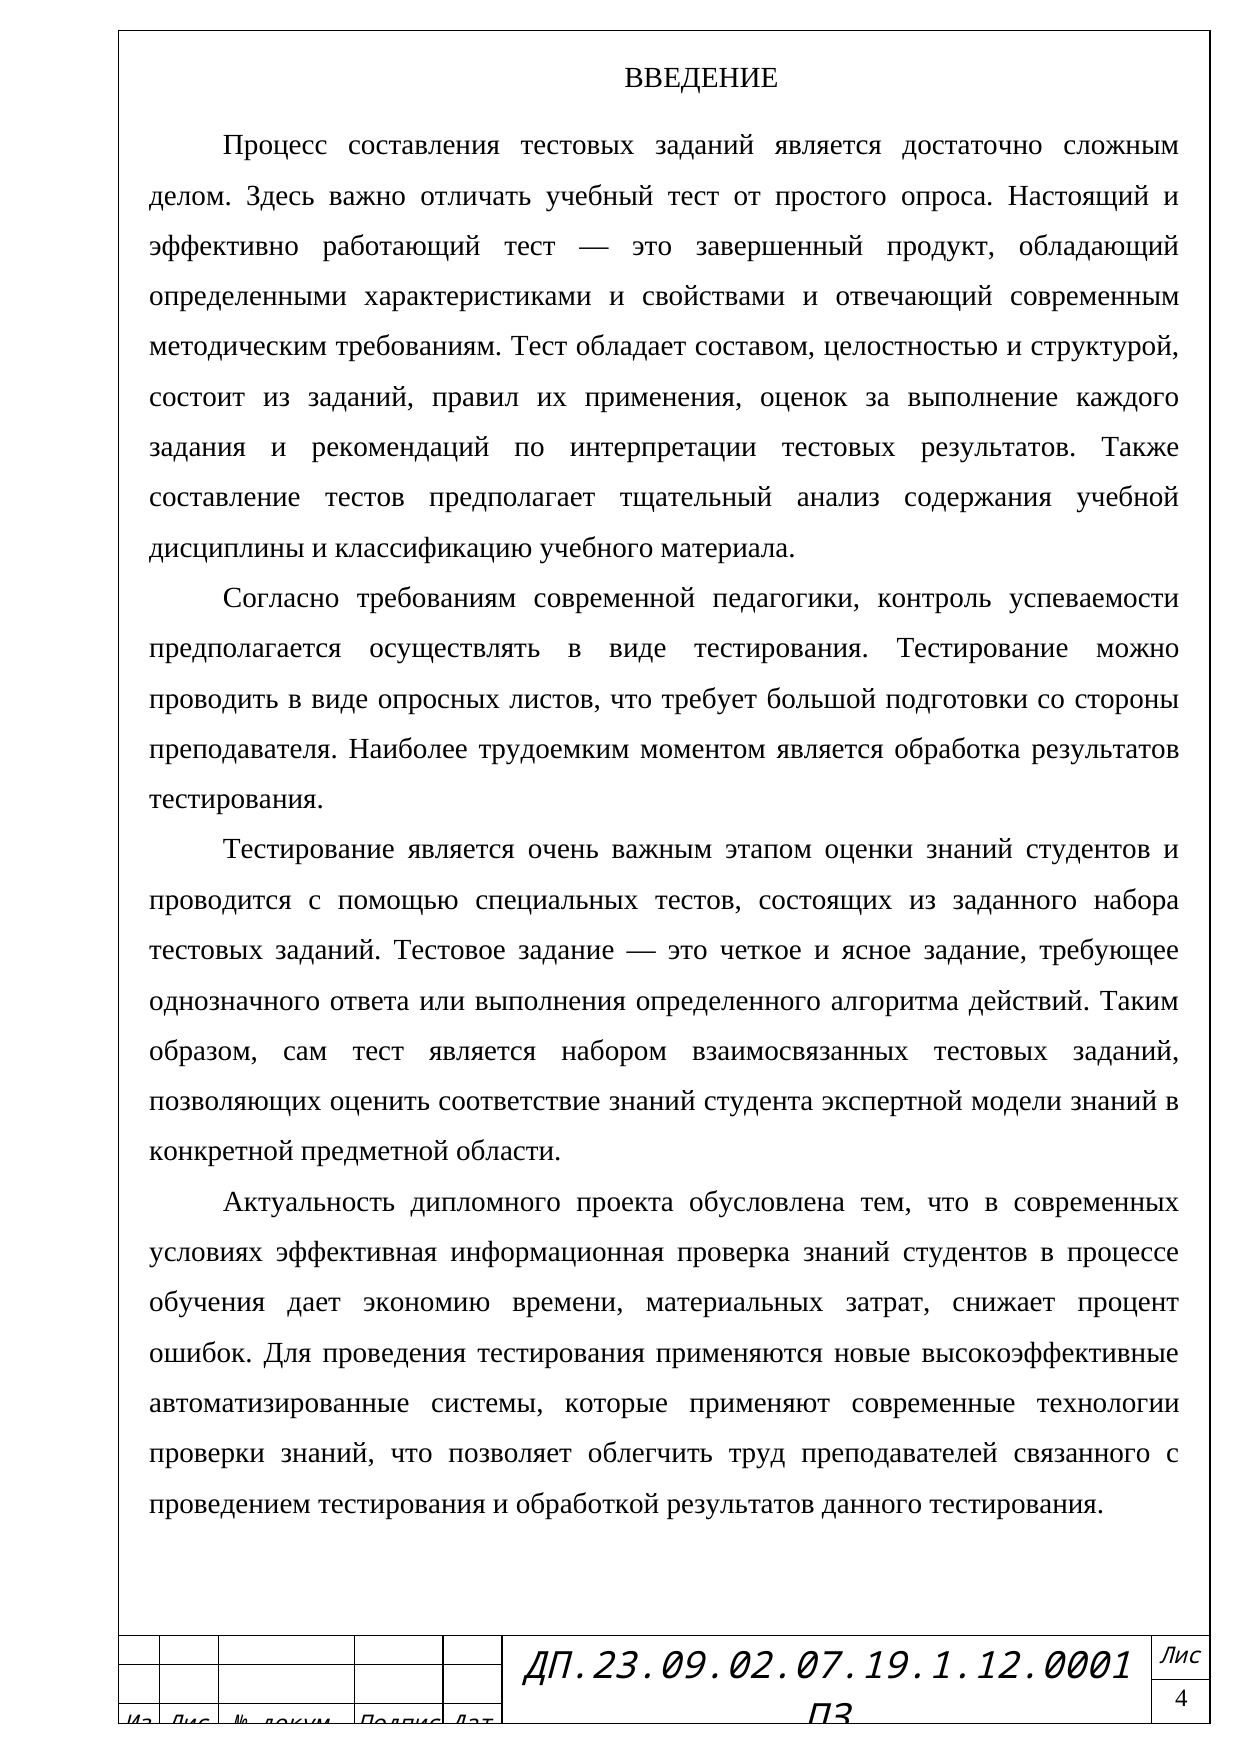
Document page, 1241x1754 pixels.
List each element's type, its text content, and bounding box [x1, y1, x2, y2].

text ВВЕДЕНИЕ [223, 60, 1180, 94]
text Процесс составления тестовых заданий является достаточно сложным делом. Здесь важно отличать учебный тест от простого опроса. Настоящий и эффективно работающий тест — это завершенный продукт, обладающий определенными характеристиками и свойствами и отвечающий современным методическим требованиям. Тест обладает составом, целостностью и структурой, состоит из заданий, правил их применения, оценок за выполнение каждого задания и рекомендаций по интерпретации тестовых результатов. Также составление тестов предполагает тщательный анализ содержания учебной дисциплины и классификацию учебного материала. [149, 127, 1180, 563]
text Тестирование является очень важным этапом оценки знаний студентов и проводится с помощью специальных тестов, состоящих из заданного набора тестовых заданий. Тестовое задание — это четкое и ясное задание, требующее однозначного ответа или выполнения определенного алгоритма действий. Таким образом, сам тест является набором взаимосвязанных тестовых заданий, позволяющих оценить соответствие знаний студента экспертной модели знаний в конкретной предметной области. [149, 832, 1180, 1167]
text Согласно требованиям современной педагогики, контроль успеваемости предполагается осуществлять в виде тестирования. Тестирование можно проводить в виде опросных листов, что требует большой подготовки со стороны преподавателя. Наиболее трудоемким моментом является обработка результатов тестирования. [149, 580, 1180, 815]
text Актуальность дипломного проекта обусловлена тем, что в современных условиях эффективная информационная проверка знаний студентов в процессе обучения дает экономию времени, материальных затрат, снижает процент ошибок. Для проведения тестирования применяются новые высокоэффективные автоматизированные системы, которые применяют современные технологии проверки знаний, что позволяет облегчить труд преподавателей связанного с проведением тестирования и обработкой результатов данного тестирования. [149, 1184, 1180, 1519]
